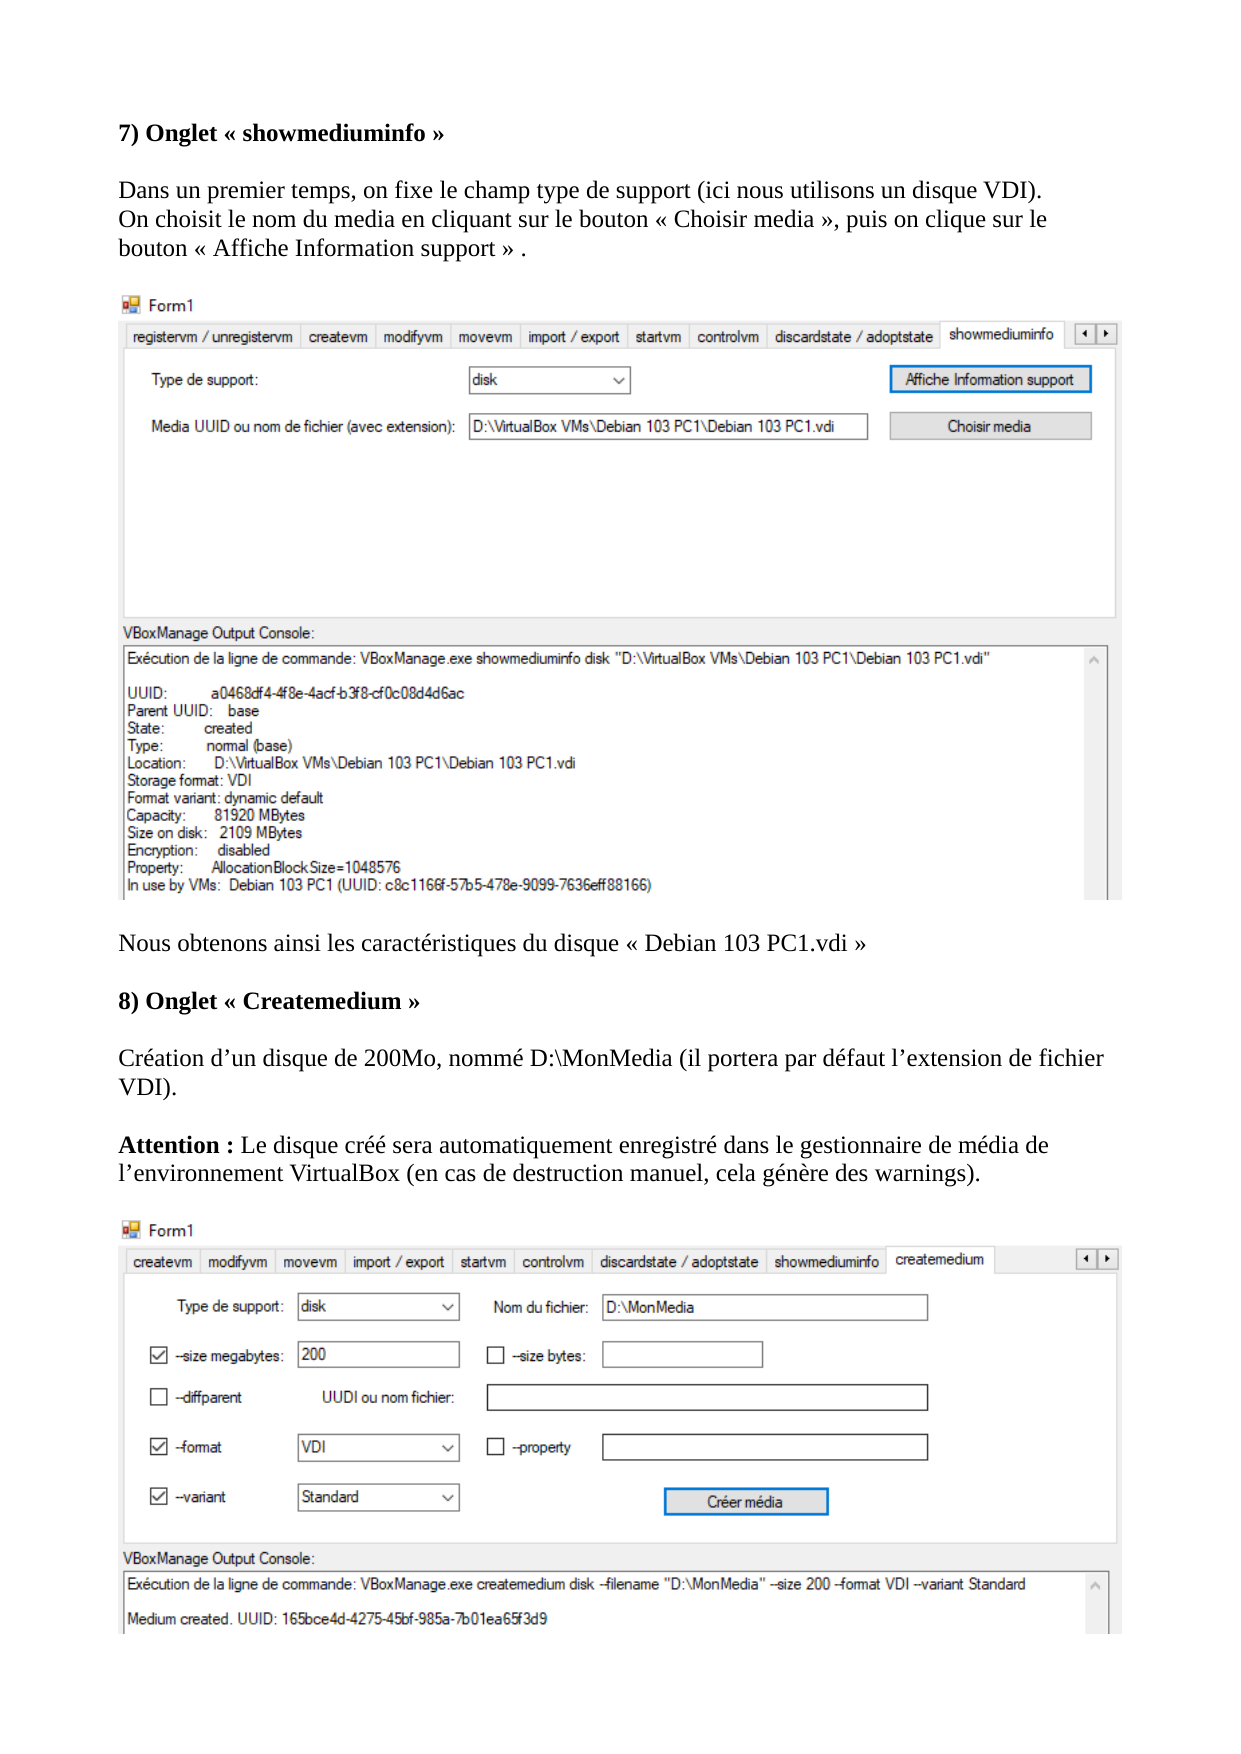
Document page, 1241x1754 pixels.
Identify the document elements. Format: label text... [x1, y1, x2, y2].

text Attention : Le disque créé sera automatiquement enregistré dans le gestionnaire de média de l’environnement VirtualBox (en cas de destruction manuel, cela génère des warnings). [118, 1130, 1122, 1187]
text On choisit le nom du media en cliquant sur le bouton « Choisir media », puis on clique sur le bouton « Affiche Information support » . [118, 204, 1122, 262]
text Nous obtenons ainsi les caractéristiques du disque « Debian 103 PC1.vdi » [118, 928, 1122, 957]
text 8) Onglet « Createmedium » [118, 986, 1122, 1015]
text 7) Onglet « showmediuminfo » [118, 118, 1122, 147]
text Création d’un disque de 200Mo, nommé D:\MonMedia (il portera par défaut l’extension de fichier VDI). [118, 1043, 1122, 1101]
picture [118, 1216, 1123, 1634]
picture [118, 290, 1123, 900]
text Dans un premier temps, on fixe le champ type de support (ici nous utilisons un disque VDI). [118, 176, 1122, 204]
